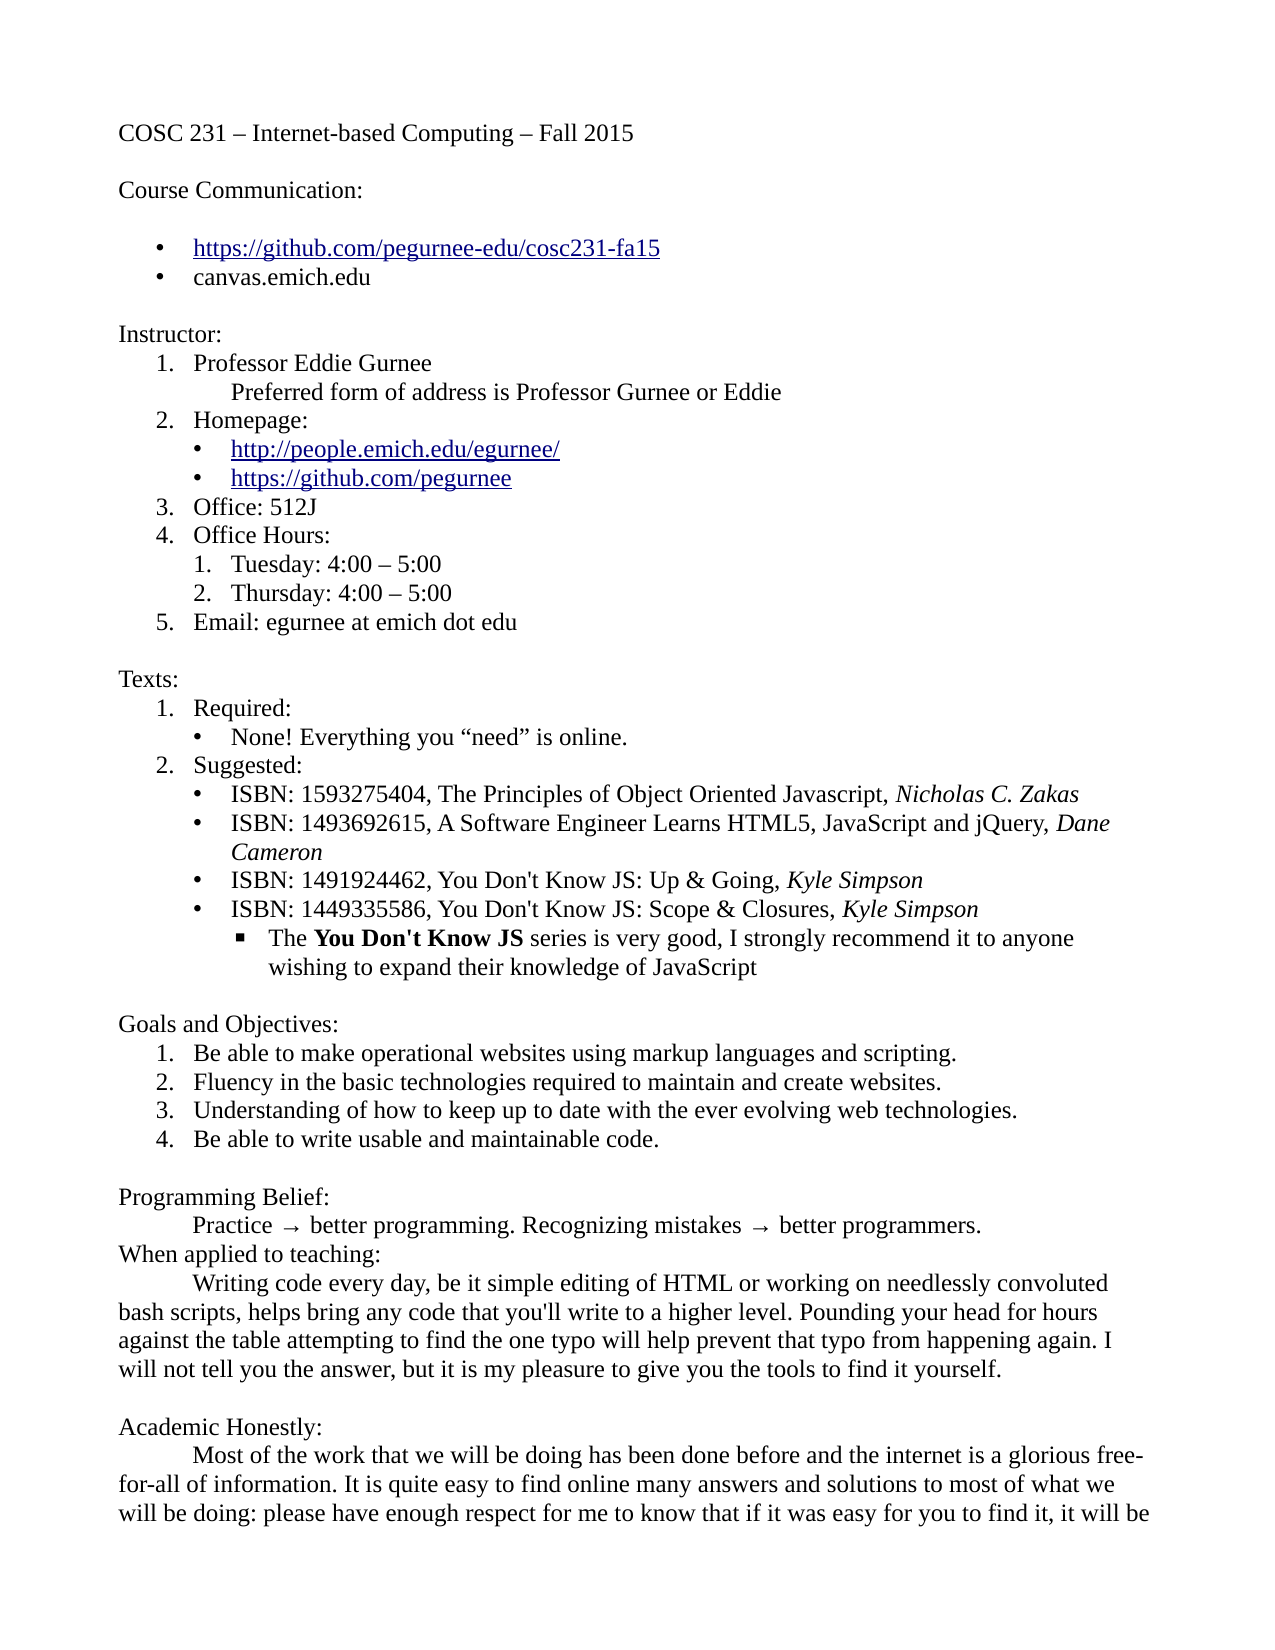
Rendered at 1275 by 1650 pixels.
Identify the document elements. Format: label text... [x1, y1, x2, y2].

list Thursday: 4:00 – 5:00 [193, 578, 1157, 607]
text Academic Honestly: [118, 1412, 1157, 1441]
text Texts: [118, 664, 1157, 693]
list The You Don't Know JS series is very good, I strongly recommend it to anyone wishing to expand their knowledge of JavaScript [231, 923, 1157, 981]
text Practice → better programming. Recognizing mistakes → better programmers. [118, 1211, 1157, 1239]
list Preferred form of address is Professor Gurnee or Eddie [193, 377, 1157, 406]
text COSC 231 – Internet-based Computing – Fall 2015 [118, 118, 1157, 147]
text Instructor: [118, 319, 1157, 348]
list Office: 512J [156, 492, 1157, 521]
text Course Communication: [118, 176, 1157, 204]
list https://github.com/pegurnee-edu/cosc231-fa15 [156, 233, 1157, 262]
list canvas.emich.edu [156, 262, 1157, 291]
list Suggested: [156, 751, 1157, 779]
list ISBN: 1449335586, You Don't Know JS: Scope & Closures, Kyle Simpson [193, 894, 1157, 923]
list Tuesday: 4:00 – 5:00 [193, 549, 1157, 578]
text When applied to teaching: [118, 1239, 1157, 1268]
text Most of the work that we will be doing has been done before and the internet is a glorious free-for-all of information. It is quite easy to find online many answers and solutions to most of what we will be doing: please have enough respect for me to know that if it was easy for you to find it, it will be [118, 1441, 1157, 1527]
text Writing code every day, be it simple editing of HTML or working on needlessly convoluted bash scripts, helps bring any code that you'll write to a higher level. Pounding your head for hours against the table attempting to find the one typo will help prevent that typo from happening again. I will not tell you the answer, but it is my pleasure to give you the tools to find it yourself. [118, 1268, 1157, 1383]
list Professor Eddie Gurnee [156, 348, 1157, 377]
list Be able to write usable and maintainable code. [156, 1124, 1157, 1153]
list Understanding of how to keep up to date with the ever evolving web technologies. [156, 1096, 1157, 1124]
list ISBN: 1493692615, A Software Engineer Learns HTML5, JavaScript and jQuery, Dane Cameron [193, 808, 1157, 866]
list None! Everything you “need” is online. [193, 722, 1157, 751]
list Office Hours: [156, 521, 1157, 549]
list ISBN: 1491924462, You Don't Know JS: Up & Going, Kyle Simpson [193, 866, 1157, 894]
list ISBN: 1593275404, The Principles of Object Oriented Javascript, Nicholas C. Zakas [193, 779, 1157, 808]
list Homepage: [156, 406, 1157, 434]
list https://github.com/pegurnee [193, 463, 1157, 492]
text Goals and Objectives: [118, 1009, 1157, 1038]
text Programming Belief: [118, 1182, 1157, 1211]
list Be able to make operational websites using markup languages and scripting. [156, 1038, 1157, 1067]
list http://people.emich.edu/egurnee/ [193, 434, 1157, 463]
list Required: [156, 693, 1157, 722]
list Fluency in the basic technologies required to maintain and create websites. [156, 1067, 1157, 1096]
list Email: egurnee at emich dot edu [156, 607, 1157, 636]
